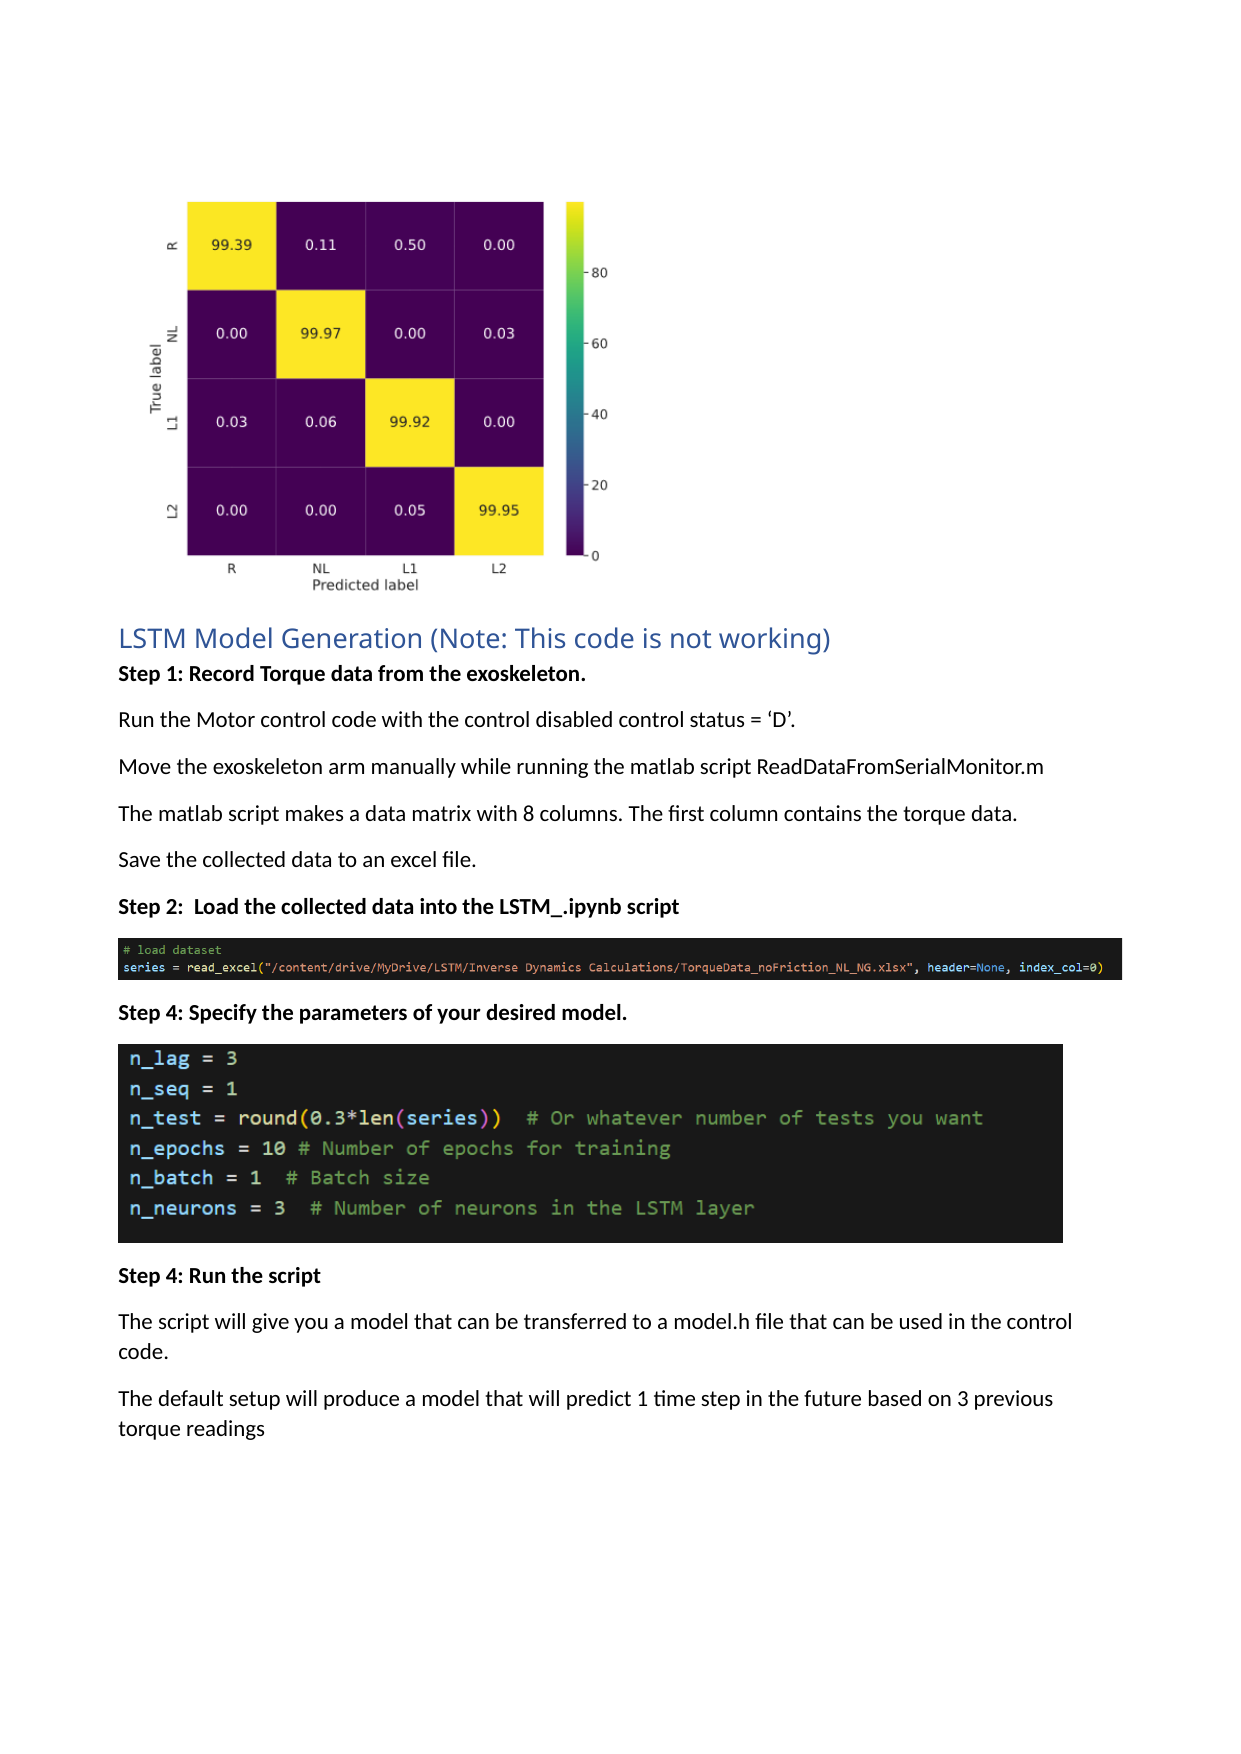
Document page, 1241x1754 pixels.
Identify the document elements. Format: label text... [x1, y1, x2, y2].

text Move the exoskeleton arm manually while running the matlab script ReadDataFromSerialMonitor.m [118, 752, 1122, 780]
text The default setup will produce a model that will predict 1 time step in the future based on 3 previous torque readings [118, 1384, 1122, 1442]
text Step 2: Load the collected data into the LSTM_.ipynb script [118, 892, 1122, 920]
text Step 4: Specify the parameters of your desired model. [118, 998, 1122, 1026]
text The matlab script makes a data matrix with 8 columns. The first column contains the torque data. [118, 799, 1122, 827]
text Step 4: Run the script [118, 1261, 1122, 1289]
text Run the Motor control code with the control disabled control status = ‘D’. [118, 706, 1122, 734]
text The script will give you a model that can be transferred to a model.h file that can be used in the control code. [118, 1307, 1122, 1365]
text Step 1: Record Torque data from the exoskeleton. [118, 659, 1122, 687]
text Save the collected data to an excel file. [118, 845, 1122, 873]
subtitle LSTM Model Generation (Note: This code is not working) [118, 620, 1122, 657]
